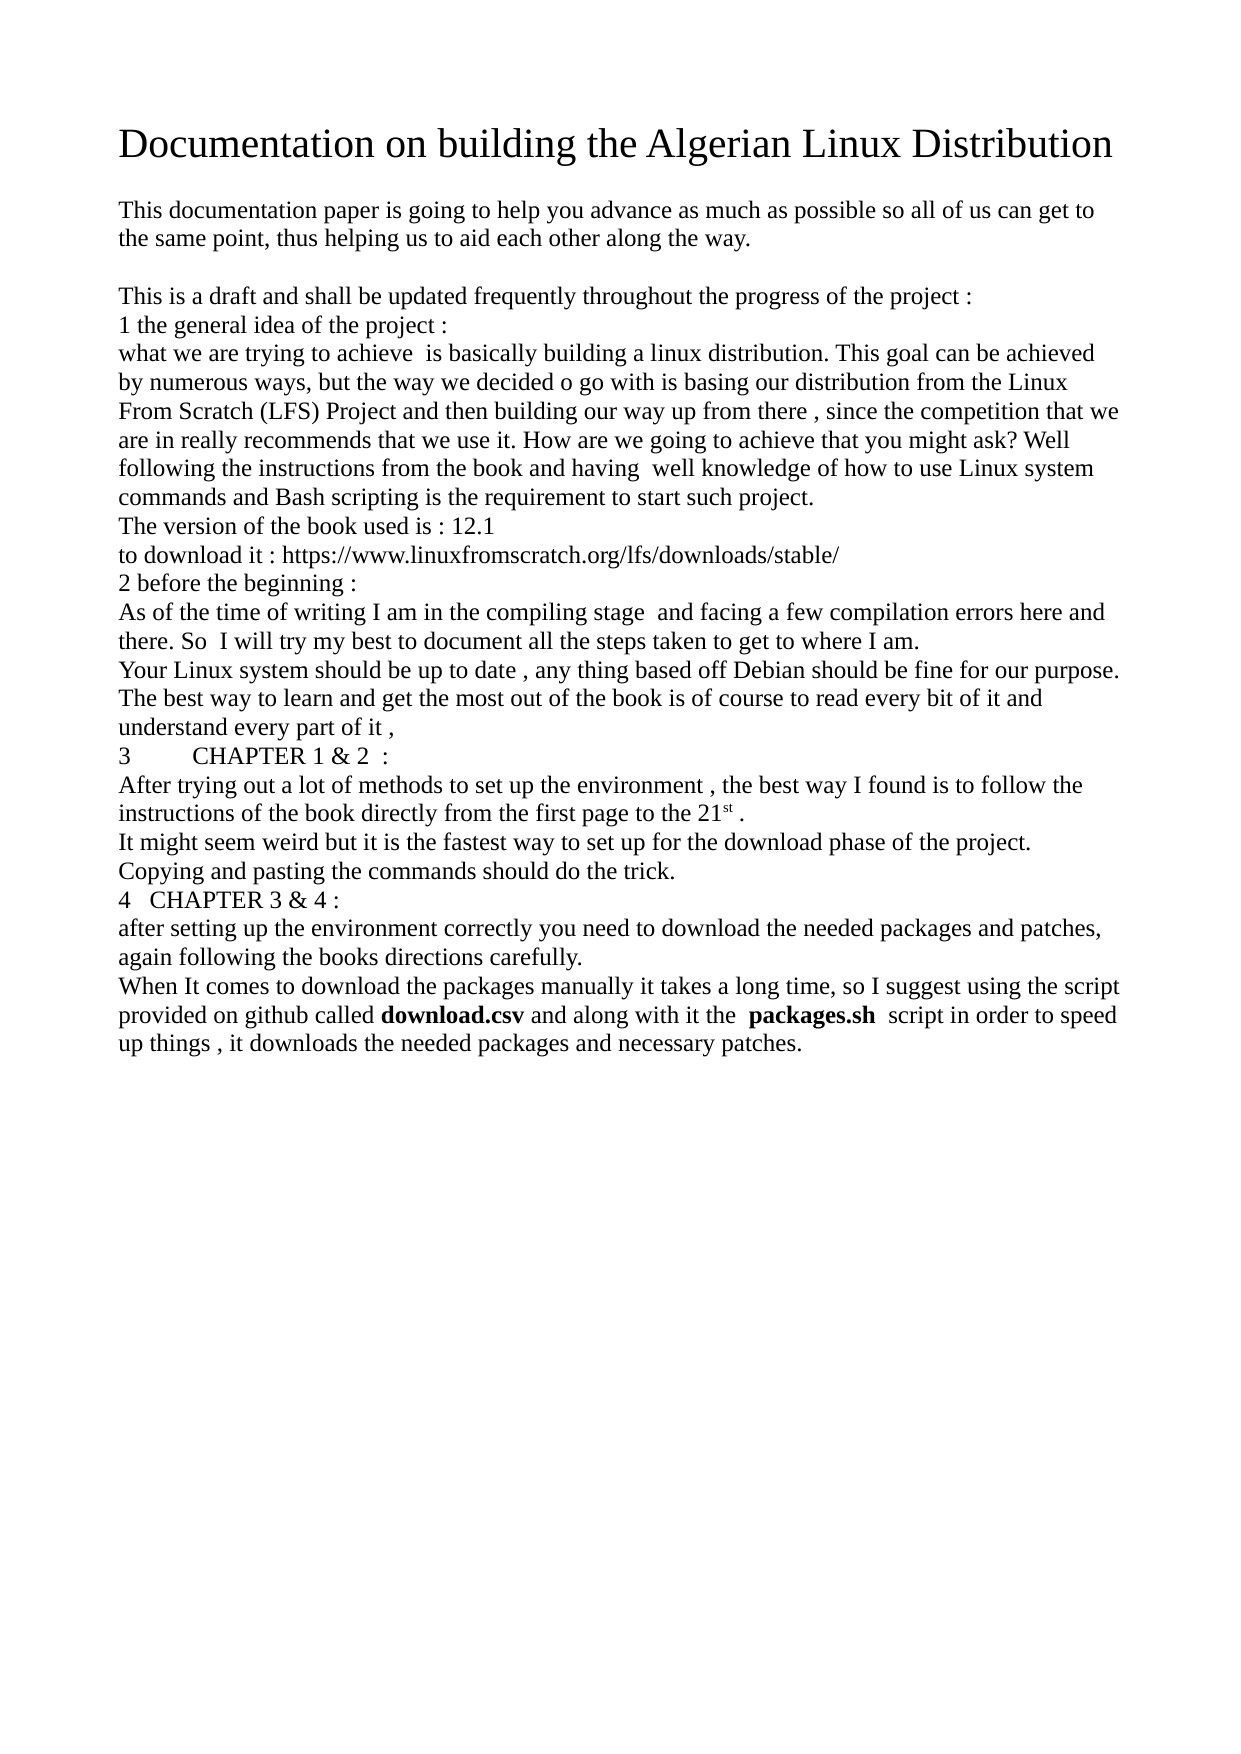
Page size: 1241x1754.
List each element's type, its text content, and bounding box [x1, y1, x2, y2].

text The version of the book used is : 12.1 [118, 511, 1122, 540]
text Your Linux system should be up to date , any thing based off Debian should be fine for our purpose. [118, 655, 1122, 683]
text Copying and pasting the commands should do the trick. [118, 856, 1122, 885]
text 1 the general idea of the project : [118, 310, 1122, 338]
text to download it : https://www.linuxfromscratch.org/lfs/downloads/stable/ [118, 540, 1122, 568]
text The best way to learn and get the most out of the book is of course to read every bit of it and understand every part of it , [118, 683, 1122, 741]
text This is a draft and shall be updated frequently throughout the progress of the project : [118, 281, 1122, 310]
text Documentation on building the Algerian Linux Distribution [118, 118, 1122, 166]
text after setting up the environment correctly you need to download the needed packages and patches, [118, 913, 1122, 942]
text As of the time of writing I am in the compiling stage and facing a few compilation errors here and there. So I will try my best to document all the steps taken to get to where I am. [118, 597, 1122, 655]
text It might seem weird but it is the fastest way to set up for the download phase of the project. [118, 827, 1122, 856]
text After trying out a lot of methods to set up the environment , the best way I found is to follow the instructions of the book directly from the first page to the 21st . [118, 770, 1122, 827]
text 2 before the beginning : [118, 568, 1122, 597]
text again following the books directions carefully. [118, 942, 1122, 971]
text 3 CHAPTER 1 & 2 : [118, 741, 1122, 770]
text what we are trying to achieve is basically building a linux distribution. This goal can be achieved by numerous ways, but the way we decided o go with is basing our distribution from the Linux From Scratch (LFS) Project and then building our way up from there , since the competition that we are in really recommends that we use it. How are we going to achieve that you might ask? Well following the instructions from the book and having well knowledge of how to use Linux system commands and Bash scripting is the requirement to start such project. [118, 338, 1122, 511]
text This documentation paper is going to help you advance as much as possible so all of us can get to the same point, thus helping us to aid each other along the way. [118, 195, 1122, 252]
text 4 CHAPTER 3 & 4 : [118, 885, 1122, 913]
text When It comes to download the packages manually it takes a long time, so I suggest using the script provided on github called download.csv and along with it the packages.sh script in order to speed up things , it downloads the needed packages and necessary patches. [118, 971, 1122, 1057]
